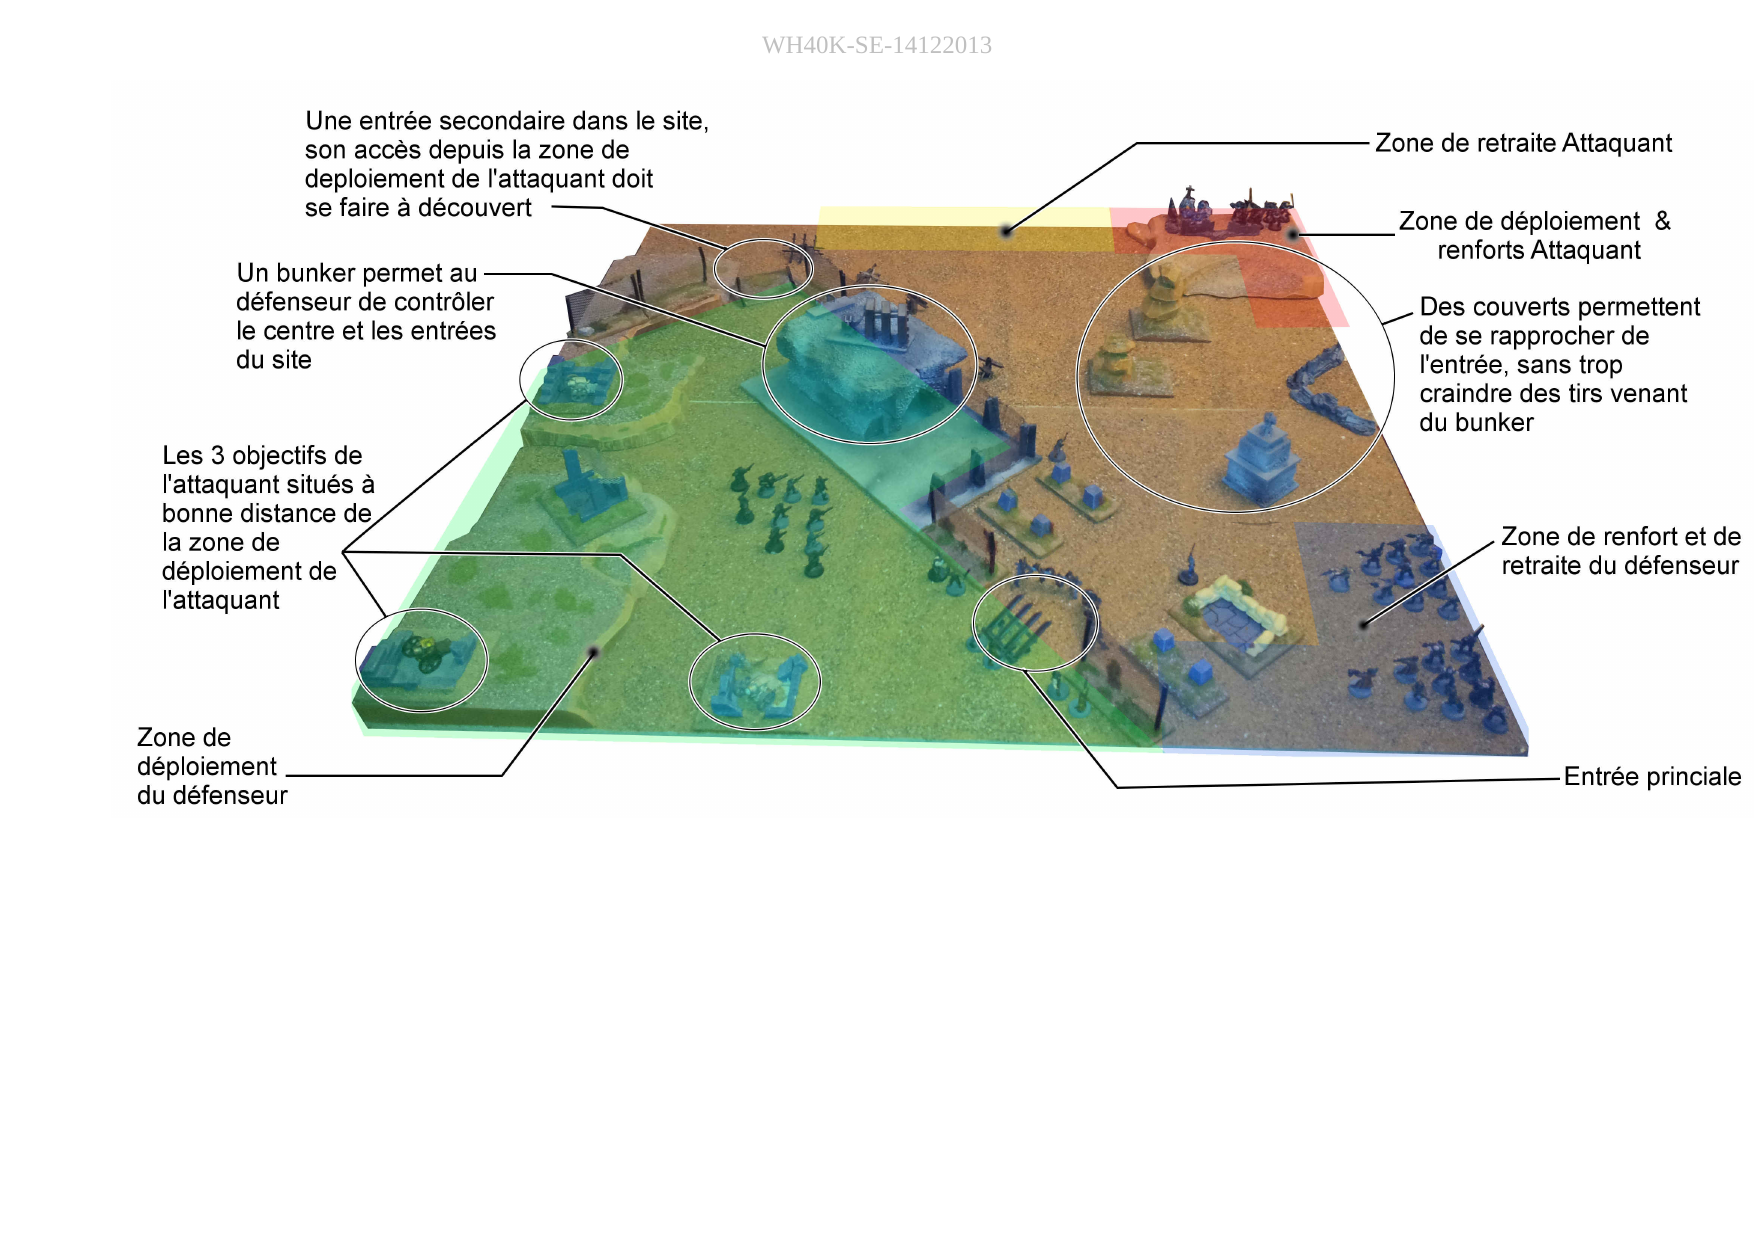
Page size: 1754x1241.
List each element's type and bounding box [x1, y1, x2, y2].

picture [111, 80, 1754, 818]
